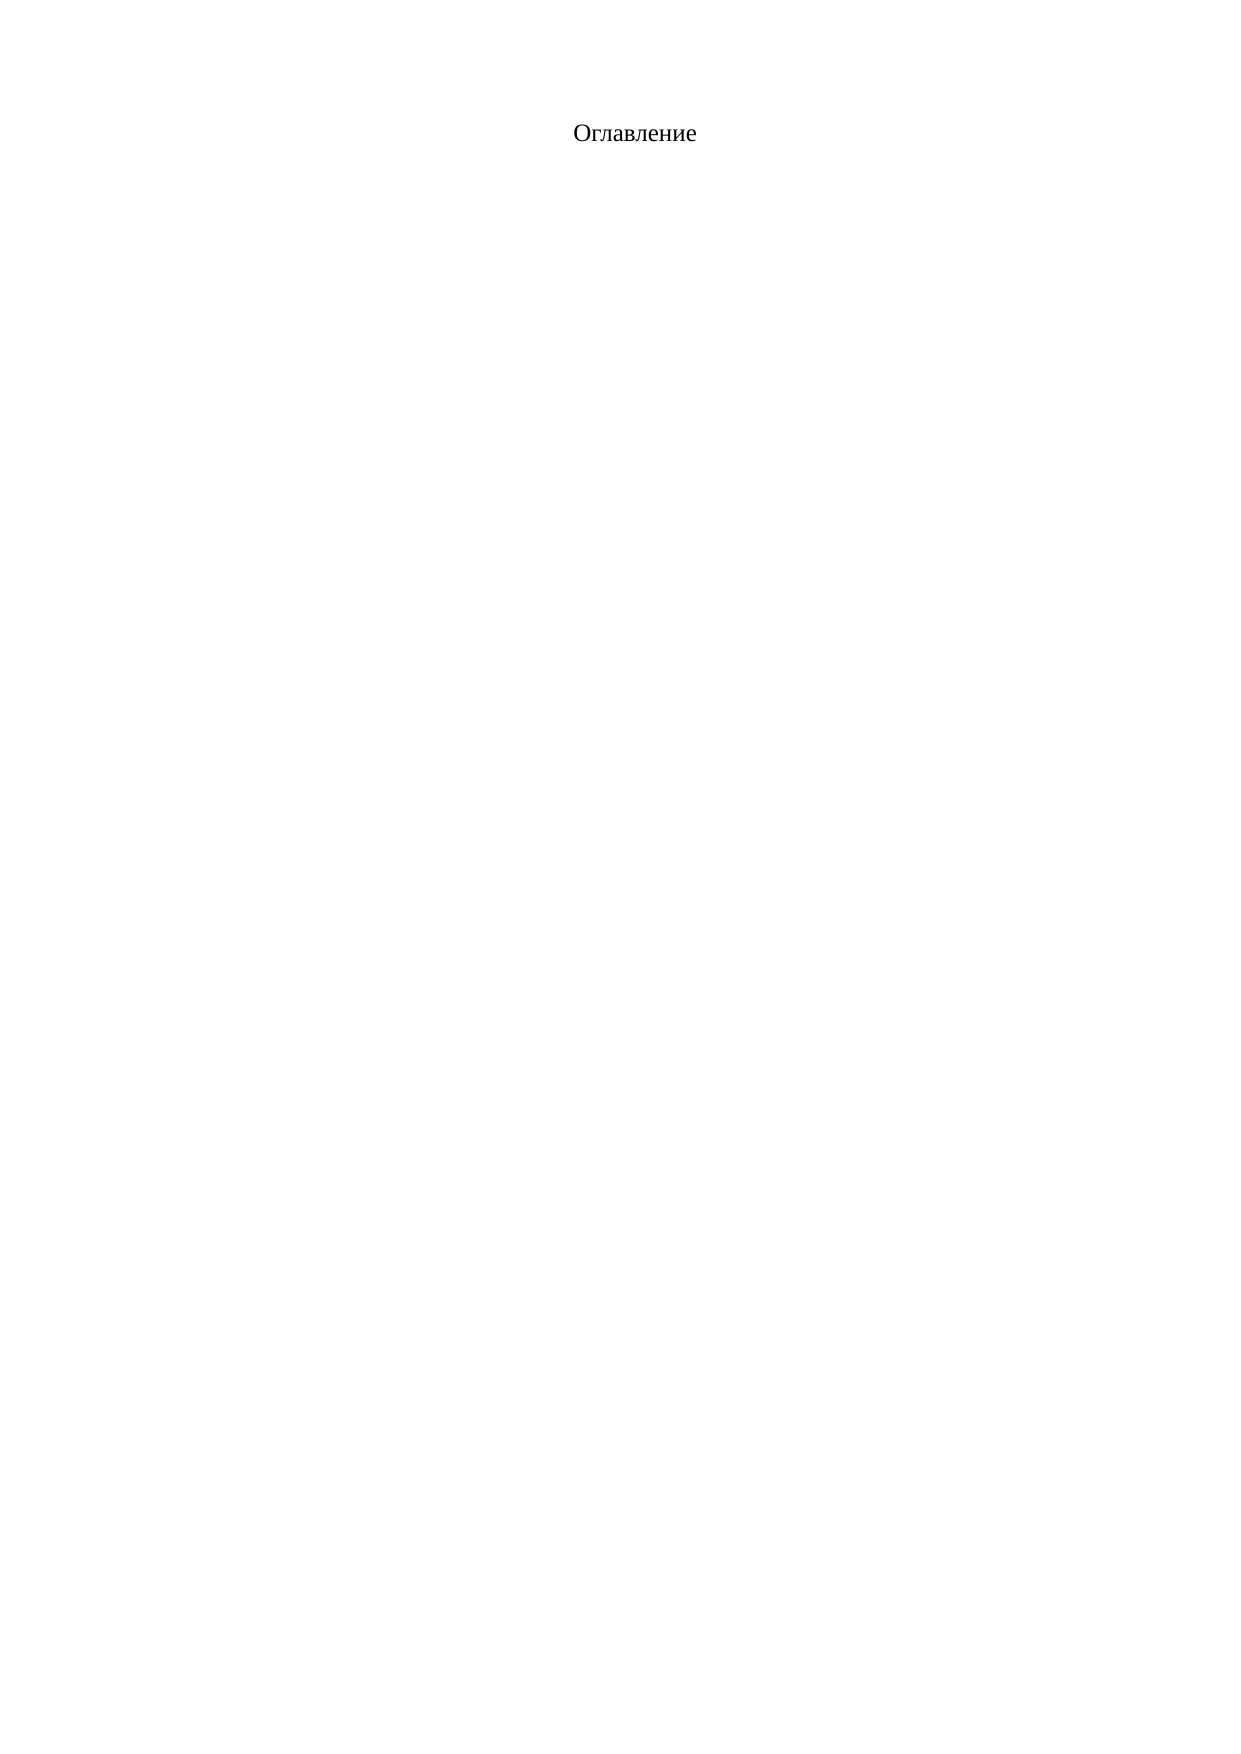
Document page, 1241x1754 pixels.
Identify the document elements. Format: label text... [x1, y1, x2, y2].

text Оглавление [236, 118, 1033, 147]
